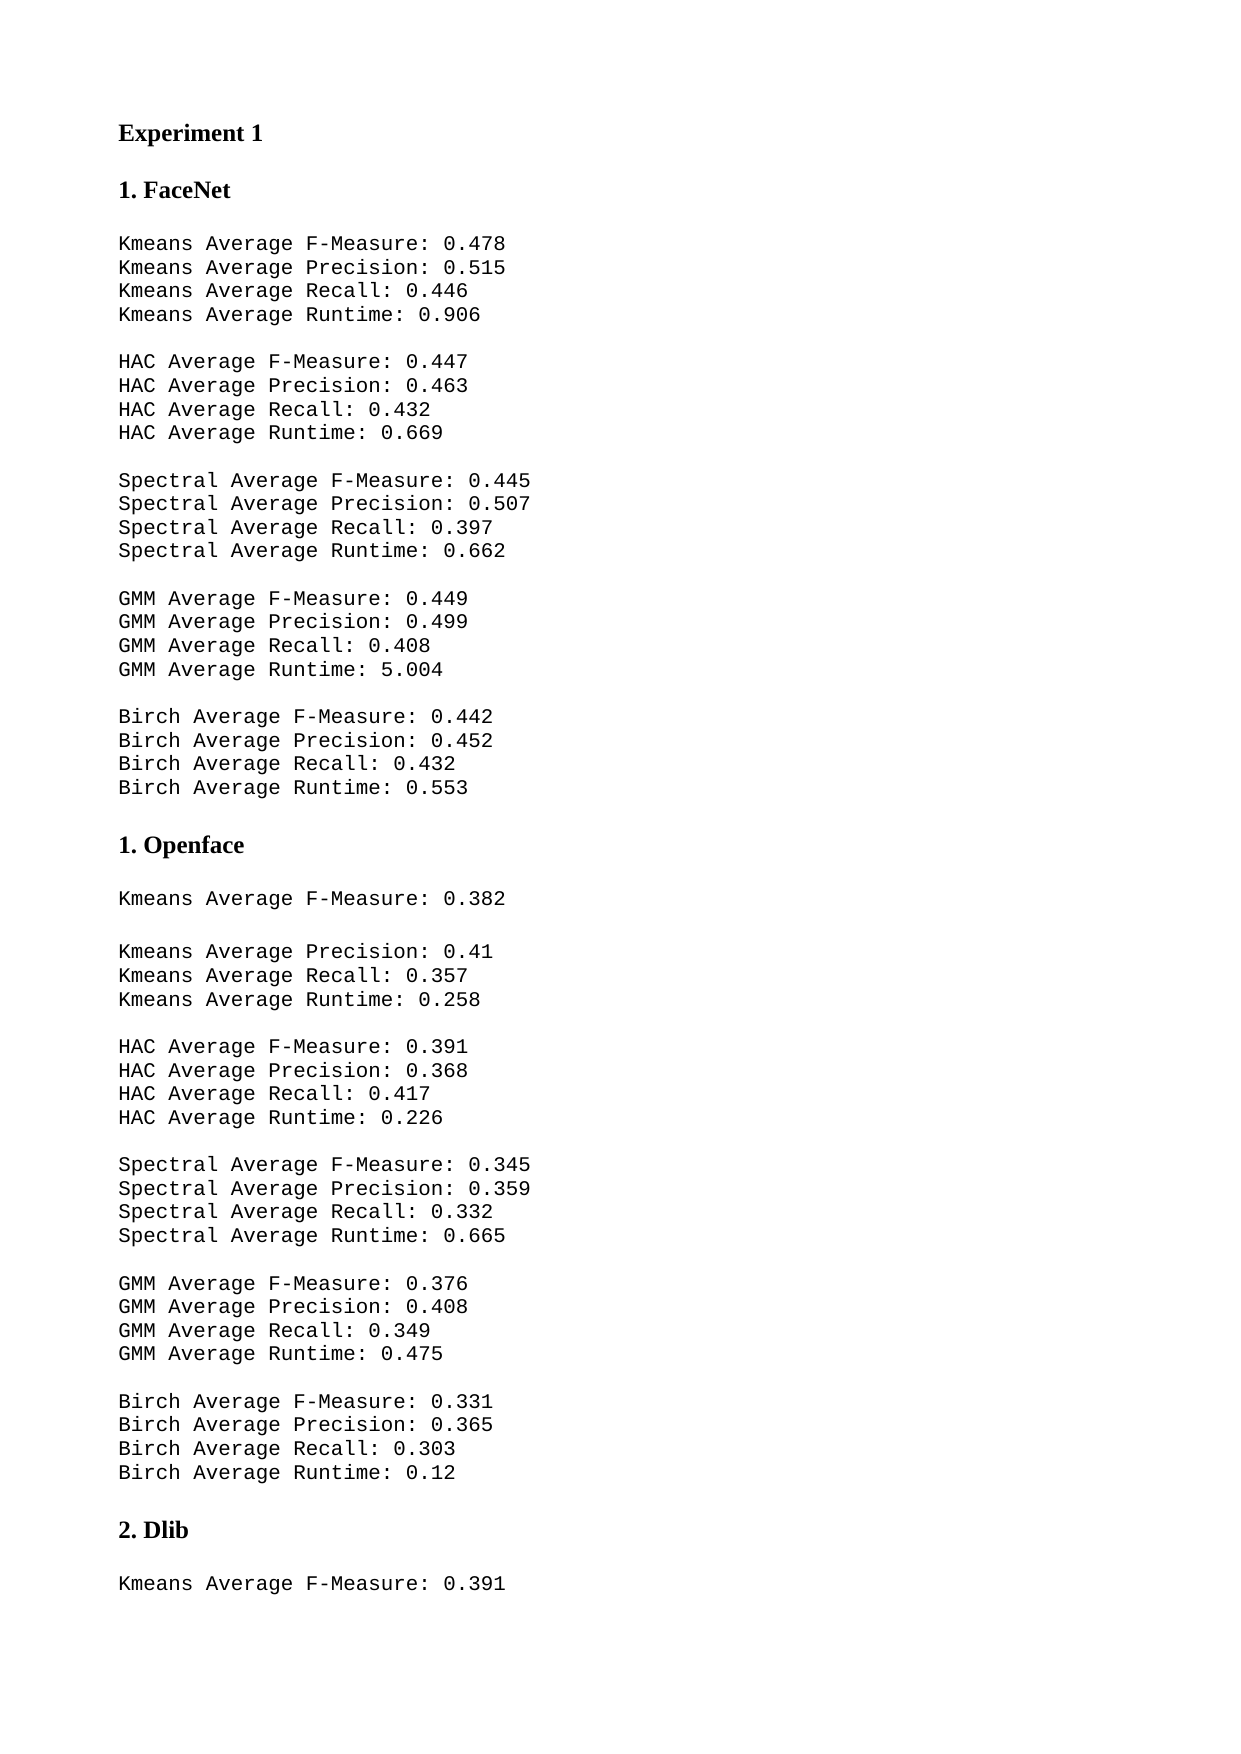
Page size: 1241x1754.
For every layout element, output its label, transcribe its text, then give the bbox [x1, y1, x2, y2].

text Kmeans Average Recall: 0.357 [118, 965, 1122, 989]
text Experiment 1 [118, 118, 1122, 147]
text HAC Average Recall: 0.417 [118, 1083, 1122, 1107]
text GMM Average Runtime: 5.004 [118, 659, 1122, 682]
text GMM Average Precision: 0.408 [118, 1296, 1122, 1320]
text Spectral Average Runtime: 0.665 [118, 1225, 1122, 1249]
text Birch Average Recall: 0.432 [118, 753, 1122, 777]
text 2. Dlib [118, 1515, 1122, 1543]
text Spectral Average Recall: 0.332 [118, 1202, 1122, 1225]
text HAC Average Runtime: 0.669 [118, 422, 1122, 446]
text Spectral Average Recall: 0.397 [118, 517, 1122, 541]
text Kmeans Average F-Measure: 0.382 [118, 888, 1122, 912]
text Birch Average Runtime: 0.12 [118, 1462, 1122, 1485]
text GMM Average Runtime: 0.475 [118, 1343, 1122, 1367]
text 1. Openface [118, 830, 1122, 859]
text Birch Average Runtime: 0.553 [118, 777, 1122, 801]
text Kmeans Average F-Measure: 0.391 [118, 1573, 1122, 1597]
text HAC Average Precision: 0.463 [118, 375, 1122, 399]
text Spectral Average Precision: 0.507 [118, 493, 1122, 517]
text Spectral Average Precision: 0.359 [118, 1178, 1122, 1202]
text Kmeans Average Runtime: 0.258 [118, 989, 1122, 1012]
text GMM Average F-Measure: 0.449 [118, 588, 1122, 611]
text Birch Average Recall: 0.303 [118, 1438, 1122, 1462]
text GMM Average Precision: 0.499 [118, 611, 1122, 635]
text HAC Average Recall: 0.432 [118, 399, 1122, 422]
text 1. FaceNet [118, 176, 1122, 204]
text GMM Average F-Measure: 0.376 [118, 1272, 1122, 1296]
text Kmeans Average Precision: 0.515 [118, 257, 1122, 280]
text Kmeans Average Recall: 0.446 [118, 280, 1122, 304]
text HAC Average Precision: 0.368 [118, 1060, 1122, 1083]
text Kmeans Average Precision: 0.41 [118, 941, 1122, 965]
text GMM Average Recall: 0.408 [118, 635, 1122, 659]
text Birch Average Precision: 0.452 [118, 730, 1122, 753]
text Kmeans Average F-Measure: 0.478 [118, 233, 1122, 257]
text Birch Average F-Measure: 0.442 [118, 706, 1122, 730]
text Birch Average Precision: 0.365 [118, 1414, 1122, 1438]
text HAC Average F-Measure: 0.447 [118, 351, 1122, 375]
text HAC Average Runtime: 0.226 [118, 1107, 1122, 1131]
text Kmeans Average Runtime: 0.906 [118, 304, 1122, 328]
text Birch Average F-Measure: 0.331 [118, 1391, 1122, 1414]
text HAC Average F-Measure: 0.391 [118, 1036, 1122, 1060]
text Spectral Average F-Measure: 0.445 [118, 469, 1122, 493]
text GMM Average Recall: 0.349 [118, 1320, 1122, 1343]
text Spectral Average F-Measure: 0.345 [118, 1154, 1122, 1178]
text Spectral Average Runtime: 0.662 [118, 541, 1122, 564]
